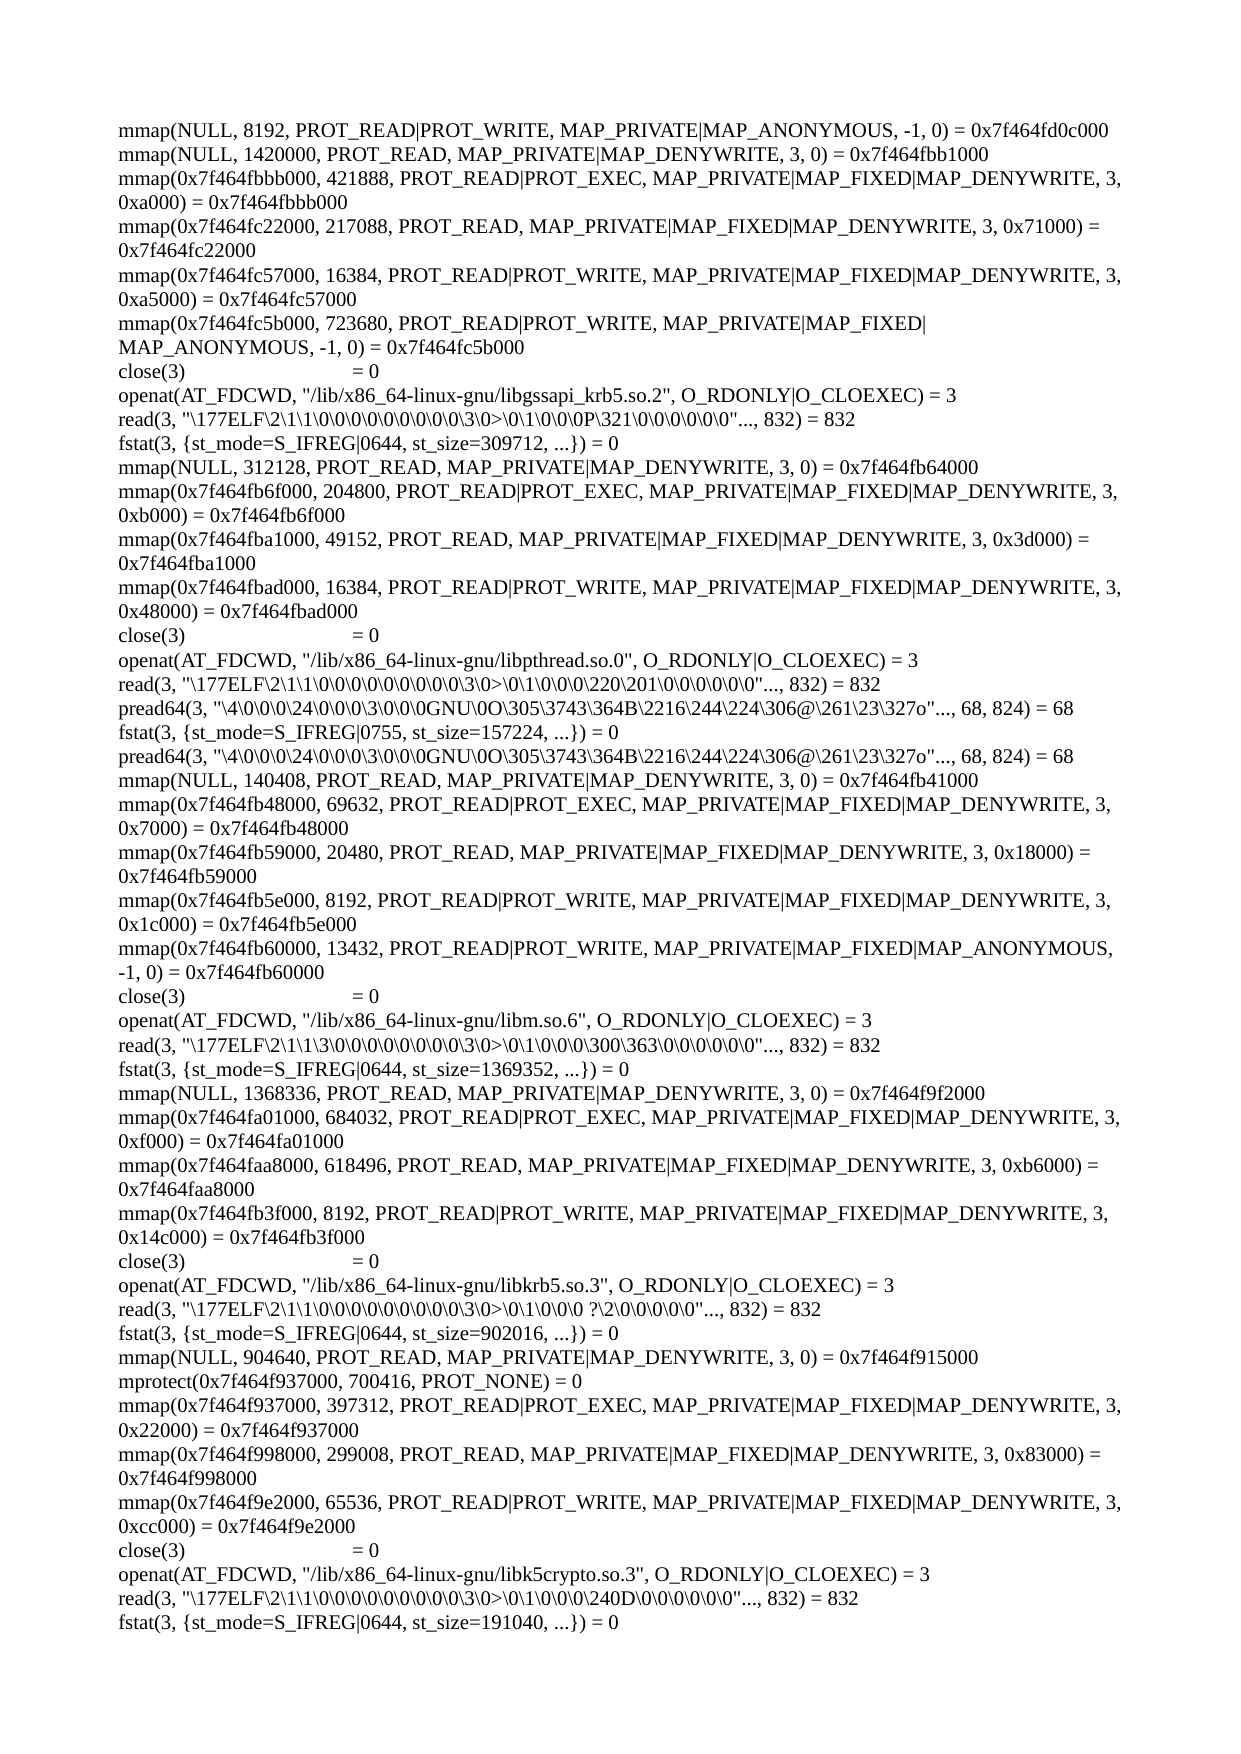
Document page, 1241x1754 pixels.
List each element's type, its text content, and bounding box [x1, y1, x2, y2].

text openat(AT_FDCWD, "/lib/x86_64-linux-gnu/libk5crypto.so.3", O_RDONLY|O_CLOEXEC) = 3 [118, 1562, 1122, 1586]
text read(3, "\177ELF\2\1\1\0\0\0\0\0\0\0\0\0\3\0>\0\1\0\0\0\220\201\0\0\0\0\0\0"..., 832) = 832 [118, 672, 1122, 696]
text mmap(0x7f464f9e2000, 65536, PROT_READ|PROT_WRITE, MAP_PRIVATE|MAP_FIXED|MAP_DENYWRITE, 3, 0xcc000) = 0x7f464f9e2000 [118, 1490, 1122, 1538]
text close(3) = 0 [118, 1249, 1122, 1273]
text read(3, "\177ELF\2\1\1\0\0\0\0\0\0\0\0\0\3\0>\0\1\0\0\0P\321\0\0\0\0\0\0"..., 832) = 832 [118, 407, 1122, 431]
text mmap(0x7f464fbbb000, 421888, PROT_READ|PROT_EXEC, MAP_PRIVATE|MAP_FIXED|MAP_DENYWRITE, 3, 0xa000) = 0x7f464fbbb000 [118, 166, 1122, 214]
text read(3, "\177ELF\2\1\1\0\0\0\0\0\0\0\0\0\3\0>\0\1\0\0\0 ?\2\0\0\0\0\0"..., 832) = 832 [118, 1297, 1122, 1321]
text close(3) = 0 [118, 984, 1122, 1008]
text pread64(3, "\4\0\0\0\24\0\0\0\3\0\0\0GNU\0O\305\3743\364B\2216\244\224\306@\261\23\327o"..., 68, 824) = 68 [118, 744, 1122, 768]
text openat(AT_FDCWD, "/lib/x86_64-linux-gnu/libm.so.6", O_RDONLY|O_CLOEXEC) = 3 [118, 1008, 1122, 1032]
text close(3) = 0 [118, 1538, 1122, 1562]
text pread64(3, "\4\0\0\0\24\0\0\0\3\0\0\0GNU\0O\305\3743\364B\2216\244\224\306@\261\23\327o"..., 68, 824) = 68 [118, 696, 1122, 720]
text mmap(0x7f464fb6f000, 204800, PROT_READ|PROT_EXEC, MAP_PRIVATE|MAP_FIXED|MAP_DENYWRITE, 3, 0xb000) = 0x7f464fb6f000 [118, 479, 1122, 527]
text fstat(3, {st_mode=S_IFREG|0644, st_size=902016, ...}) = 0 [118, 1321, 1122, 1345]
text fstat(3, {st_mode=S_IFREG|0644, st_size=191040, ...}) = 0 [118, 1610, 1122, 1634]
text mmap(0x7f464fba1000, 49152, PROT_READ, MAP_PRIVATE|MAP_FIXED|MAP_DENYWRITE, 3, 0x3d000) = 0x7f464fba1000 [118, 527, 1122, 575]
text mmap(NULL, 140408, PROT_READ, MAP_PRIVATE|MAP_DENYWRITE, 3, 0) = 0x7f464fb41000 [118, 768, 1122, 792]
text mmap(0x7f464fb3f000, 8192, PROT_READ|PROT_WRITE, MAP_PRIVATE|MAP_FIXED|MAP_DENYWRITE, 3, 0x14c000) = 0x7f464fb3f000 [118, 1201, 1122, 1249]
text mmap(0x7f464fb48000, 69632, PROT_READ|PROT_EXEC, MAP_PRIVATE|MAP_FIXED|MAP_DENYWRITE, 3, 0x7000) = 0x7f464fb48000 [118, 792, 1122, 840]
text fstat(3, {st_mode=S_IFREG|0644, st_size=1369352, ...}) = 0 [118, 1057, 1122, 1081]
text mmap(0x7f464fc22000, 217088, PROT_READ, MAP_PRIVATE|MAP_FIXED|MAP_DENYWRITE, 3, 0x71000) = 0x7f464fc22000 [118, 214, 1122, 262]
text mmap(0x7f464fc5b000, 723680, PROT_READ|PROT_WRITE, MAP_PRIVATE|MAP_FIXED|MAP_ANONYMOUS, -1, 0) = 0x7f464fc5b000 [118, 311, 1122, 359]
text mmap(0x7f464fc57000, 16384, PROT_READ|PROT_WRITE, MAP_PRIVATE|MAP_FIXED|MAP_DENYWRITE, 3, 0xa5000) = 0x7f464fc57000 [118, 262, 1122, 311]
text mmap(NULL, 8192, PROT_READ|PROT_WRITE, MAP_PRIVATE|MAP_ANONYMOUS, -1, 0) = 0x7f464fd0c000 [118, 118, 1122, 142]
text close(3) = 0 [118, 623, 1122, 647]
text mmap(NULL, 312128, PROT_READ, MAP_PRIVATE|MAP_DENYWRITE, 3, 0) = 0x7f464fb64000 [118, 455, 1122, 479]
text mmap(NULL, 1368336, PROT_READ, MAP_PRIVATE|MAP_DENYWRITE, 3, 0) = 0x7f464f9f2000 [118, 1081, 1122, 1105]
text fstat(3, {st_mode=S_IFREG|0644, st_size=309712, ...}) = 0 [118, 431, 1122, 455]
text mmap(NULL, 1420000, PROT_READ, MAP_PRIVATE|MAP_DENYWRITE, 3, 0) = 0x7f464fbb1000 [118, 142, 1122, 166]
text mmap(0x7f464fa01000, 684032, PROT_READ|PROT_EXEC, MAP_PRIVATE|MAP_FIXED|MAP_DENYWRITE, 3, 0xf000) = 0x7f464fa01000 [118, 1105, 1122, 1153]
text mmap(0x7f464fb5e000, 8192, PROT_READ|PROT_WRITE, MAP_PRIVATE|MAP_FIXED|MAP_DENYWRITE, 3, 0x1c000) = 0x7f464fb5e000 [118, 888, 1122, 936]
text close(3) = 0 [118, 359, 1122, 383]
text fstat(3, {st_mode=S_IFREG|0755, st_size=157224, ...}) = 0 [118, 720, 1122, 744]
text mmap(0x7f464fb59000, 20480, PROT_READ, MAP_PRIVATE|MAP_FIXED|MAP_DENYWRITE, 3, 0x18000) = 0x7f464fb59000 [118, 840, 1122, 888]
text openat(AT_FDCWD, "/lib/x86_64-linux-gnu/libgssapi_krb5.so.2", O_RDONLY|O_CLOEXEC) = 3 [118, 383, 1122, 407]
text mmap(0x7f464f998000, 299008, PROT_READ, MAP_PRIVATE|MAP_FIXED|MAP_DENYWRITE, 3, 0x83000) = 0x7f464f998000 [118, 1442, 1122, 1490]
text mmap(0x7f464faa8000, 618496, PROT_READ, MAP_PRIVATE|MAP_FIXED|MAP_DENYWRITE, 3, 0xb6000) = 0x7f464faa8000 [118, 1153, 1122, 1201]
text openat(AT_FDCWD, "/lib/x86_64-linux-gnu/libpthread.so.0", O_RDONLY|O_CLOEXEC) = 3 [118, 647, 1122, 672]
text mmap(NULL, 904640, PROT_READ, MAP_PRIVATE|MAP_DENYWRITE, 3, 0) = 0x7f464f915000 [118, 1345, 1122, 1369]
text read(3, "\177ELF\2\1\1\0\0\0\0\0\0\0\0\0\3\0>\0\1\0\0\0\240D\0\0\0\0\0\0"..., 832) = 832 [118, 1586, 1122, 1610]
text mmap(0x7f464fb60000, 13432, PROT_READ|PROT_WRITE, MAP_PRIVATE|MAP_FIXED|MAP_ANONYMOUS, -1, 0) = 0x7f464fb60000 [118, 936, 1122, 984]
text mmap(0x7f464f937000, 397312, PROT_READ|PROT_EXEC, MAP_PRIVATE|MAP_FIXED|MAP_DENYWRITE, 3, 0x22000) = 0x7f464f937000 [118, 1393, 1122, 1442]
text read(3, "\177ELF\2\1\1\3\0\0\0\0\0\0\0\0\3\0>\0\1\0\0\0\300\363\0\0\0\0\0\0"..., 832) = 832 [118, 1032, 1122, 1057]
text mmap(0x7f464fbad000, 16384, PROT_READ|PROT_WRITE, MAP_PRIVATE|MAP_FIXED|MAP_DENYWRITE, 3, 0x48000) = 0x7f464fbad000 [118, 575, 1122, 623]
text mprotect(0x7f464f937000, 700416, PROT_NONE) = 0 [118, 1369, 1122, 1393]
text openat(AT_FDCWD, "/lib/x86_64-linux-gnu/libkrb5.so.3", O_RDONLY|O_CLOEXEC) = 3 [118, 1273, 1122, 1297]
